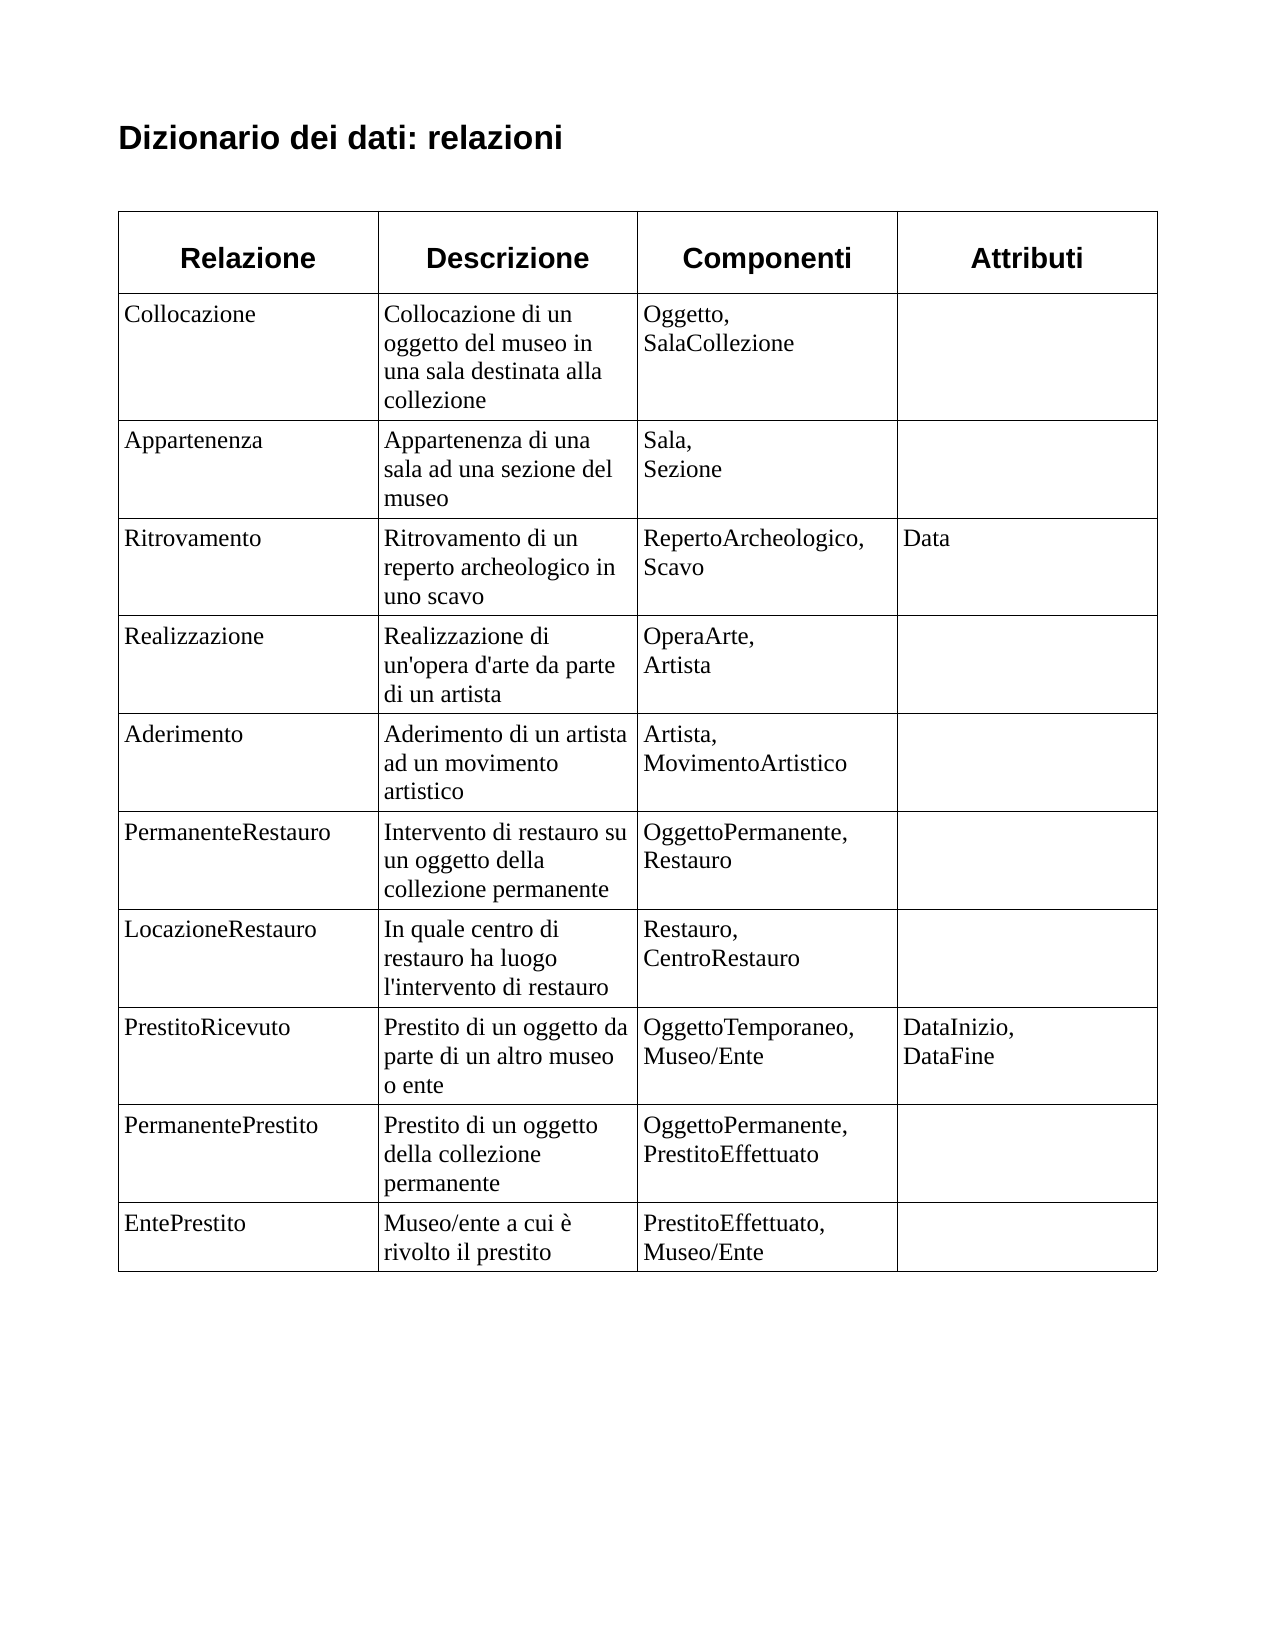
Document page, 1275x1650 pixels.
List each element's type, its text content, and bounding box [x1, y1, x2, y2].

table_cell Prestito di un oggetto da parte di un altro museo o ente [379, 1008, 637, 1104]
table_cell Data [898, 519, 1157, 615]
table_header Relazione [119, 212, 378, 293]
table_cell PrestitoEffettuato, Museo/Ente [638, 1203, 897, 1271]
table_cell Realizzazione di un'opera d'arte da parte di un artista [379, 616, 637, 713]
table_cell LocazioneRestauro [119, 910, 378, 1007]
table_cell Sala, Sezione [638, 421, 897, 517]
table_cell EntePrestito [119, 1203, 378, 1271]
table_cell [898, 1105, 1157, 1202]
table_cell [898, 616, 1157, 713]
table_header Descrizione [379, 212, 637, 293]
table_cell Artista, MovimentoArtistico [638, 714, 897, 811]
table_cell [898, 294, 1157, 420]
table_cell [898, 910, 1157, 1007]
table_cell Museo/ente a cui è rivolto il prestito [379, 1203, 637, 1271]
table_cell In quale centro di restauro ha luogo l'intervento di restauro [379, 910, 637, 1007]
table_cell PermanenteRestauro [119, 812, 378, 909]
table_cell Collocazione [119, 294, 378, 420]
table_cell RepertoArcheologico, Scavo [638, 519, 897, 615]
table_cell Ritrovamento di un reperto archeologico in uno scavo [379, 519, 637, 615]
table_cell DataInizio, DataFine [898, 1008, 1157, 1104]
table_cell Ritrovamento [119, 519, 378, 615]
table_cell Aderimento di un artista ad un movimento artistico [379, 714, 637, 811]
table_header Componenti [638, 212, 897, 293]
table_cell Restauro, CentroRestauro [638, 910, 897, 1007]
table_cell [898, 812, 1157, 909]
table_cell OggettoPermanente, PrestitoEffettuato [638, 1105, 897, 1202]
subtitle Dizionario dei dati: relazioni [118, 118, 1157, 157]
table_cell [898, 714, 1157, 811]
table_cell Collocazione di un oggetto del museo in una sala destinata alla collezione [379, 294, 637, 420]
table_cell [898, 421, 1157, 517]
table_cell Appartenenza di una sala ad una sezione del museo [379, 421, 637, 517]
table_cell Aderimento [119, 714, 378, 811]
table_cell [898, 1203, 1157, 1271]
table_cell OperaArte, Artista [638, 616, 897, 713]
table_cell Appartenenza [119, 421, 378, 517]
table_cell OggettoTemporaneo, Museo/Ente [638, 1008, 897, 1104]
table_cell Realizzazione [119, 616, 378, 713]
table_cell PrestitoRicevuto [119, 1008, 378, 1104]
table_cell Oggetto, SalaCollezione [638, 294, 897, 420]
table_cell Intervento di restauro su un oggetto della collezione permanente [379, 812, 637, 909]
table_cell PermanentePrestito [119, 1105, 378, 1202]
table_header Attributi [898, 212, 1157, 293]
table_cell Prestito di un oggetto della collezione permanente [379, 1105, 637, 1202]
table_cell OggettoPermanente, Restauro [638, 812, 897, 909]
